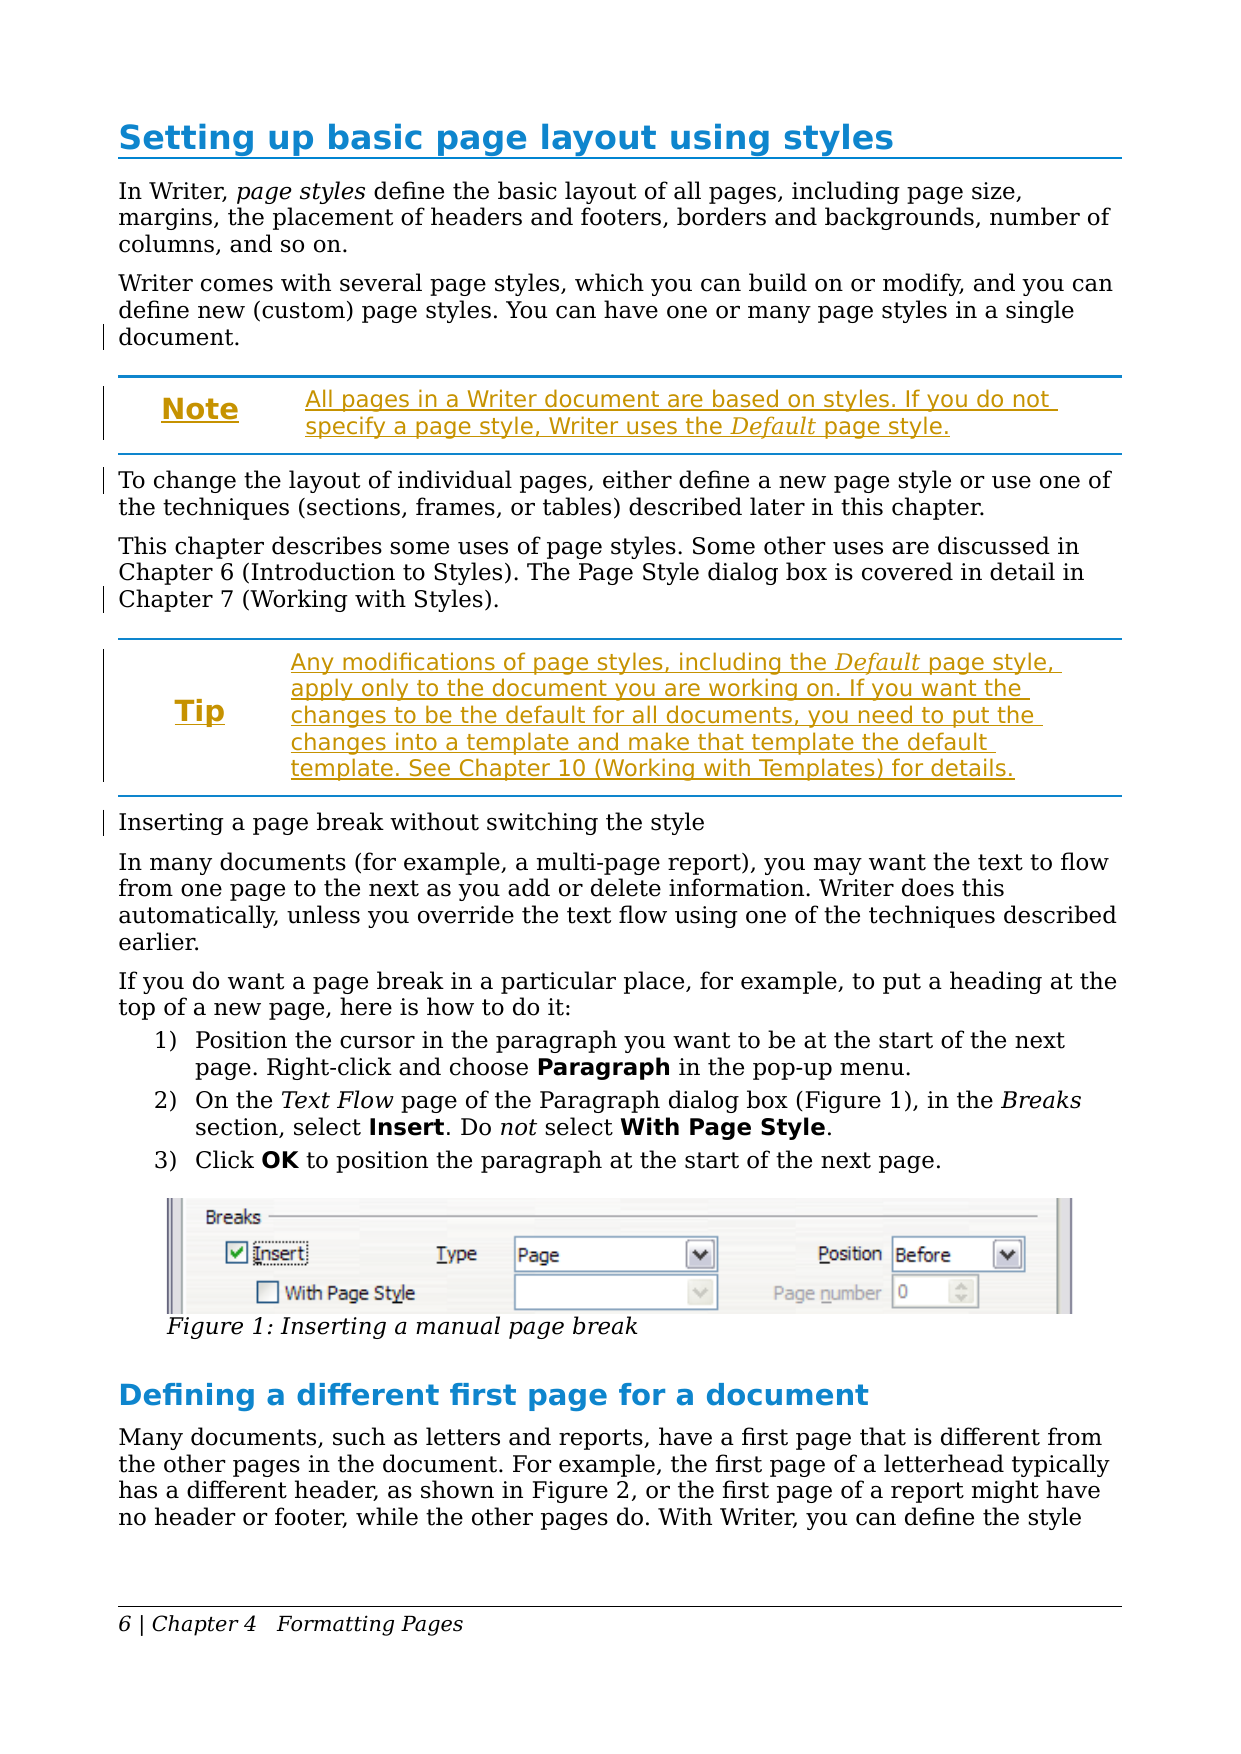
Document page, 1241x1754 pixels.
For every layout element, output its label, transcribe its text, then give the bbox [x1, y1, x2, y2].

table_header Tip [118, 640, 281, 795]
text Figure 1: Inserting a manual page break [167, 1314, 1073, 1340]
text In Writer, page styles define the basic layout of all pages, including page size, margins, the placement of headers and footers, borders and backgrounds, number of columns, and so on. [118, 178, 1122, 258]
text Inserting a page break without switching the style [118, 809, 1122, 836]
text In many documents (for example, a multi-page report), you may want the text to flow from one page to the next as you add or delete information. Writer does this automatically, unless you override the text flow using one of the techniques described earlier. [118, 849, 1122, 955]
text This chapter describes some uses of page styles. Some other uses are discussed in Chapter 6 (Introduction to Styles). The Page Style dialog box is covered in detail in Chapter 7 (Working with Styles). [118, 533, 1122, 613]
list Position the cursor in the paragraph you want to be at the start of the next page. Right-click and choose Paragraph in the pop-up menu. [177, 1028, 1122, 1081]
list On the Text Flow page of the Paragraph dialog box (Figure 1), in the Breaks section, select Insert. Do not select With Page Style. [177, 1087, 1122, 1141]
table_header All pages in a Writer document are based on styles. If you do not specify a page style, Writer uses the Default page style. [281, 378, 1122, 453]
table_header Note [118, 378, 281, 453]
list If you do want a page break in a particular place, for example, to put a heading at the top of a new page, here is how to do it: [118, 968, 1122, 1021]
subtitle Defining a different first page for a document [118, 1378, 1122, 1412]
picture [166, 1198, 1074, 1314]
text Writer comes with several page styles, which you can build on or modify, and you can define new (custom) page styles. You can have one or many page styles in a single document. [118, 270, 1122, 350]
text Many documents, such as letters and reports, have a first page that is different from the other pages in the document. For example, the first page of a letterhead typically has a different header, as shown in Figure 2, or the first page of a report might have no header or footer, while the other pages do. With Writer, you can define the style [118, 1424, 1122, 1531]
table_header Any modifications of page styles, including the Default page style, apply only to the document you are working on. If you want the changes to be the default for all documents, you need to put the changes into a template and make that template the default template. See Chapter 10 (Working with Templates) for details. [281, 640, 1122, 795]
subtitle Setting up basic page layout using styles [118, 118, 1122, 157]
text To change the layout of individual pages, either define a new page style or use one of the techniques (sections, frames, or tables) described later in this chapter. [118, 467, 1122, 520]
list Click OK to position the paragraph at the start of the next page. [177, 1147, 1122, 1173]
